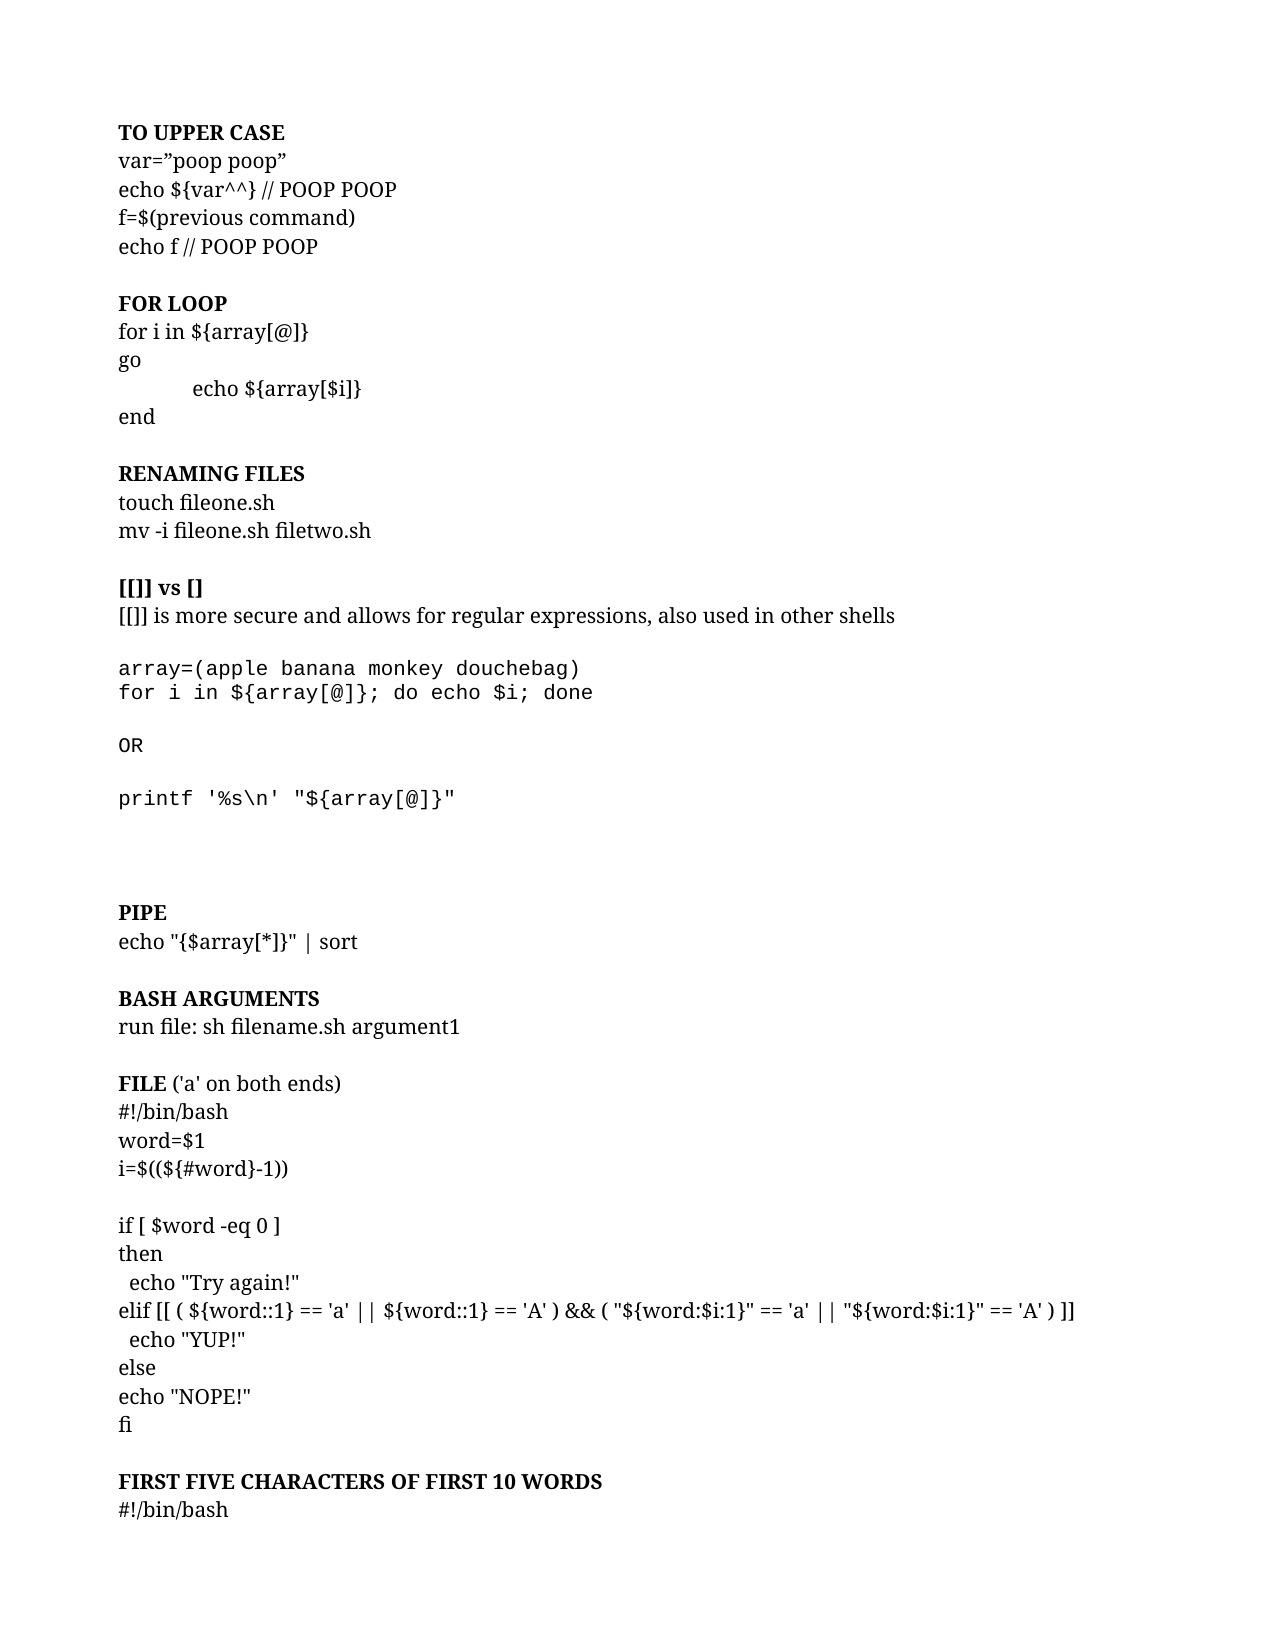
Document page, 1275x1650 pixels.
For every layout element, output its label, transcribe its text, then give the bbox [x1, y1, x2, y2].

text OR [118, 735, 1157, 759]
text elif [[ ( ${word::1} == 'a' || ${word::1} == 'A' ) && ( "${word:$i:1}" == 'a' || "${word:$i:1}" == 'A' ) ]] [118, 1296, 1157, 1325]
text then [118, 1239, 1157, 1268]
text touch fileone.sh [118, 488, 1157, 516]
text echo f // POOP POOP [118, 232, 1157, 260]
text fi [118, 1410, 1157, 1439]
text RENAMING FILES [118, 459, 1157, 488]
text echo ${array[$i]} [118, 374, 1157, 402]
text [[]] is more secure and allows for regular expressions, also used in other shells [118, 602, 1157, 630]
text TO UPPER CASE [118, 118, 1157, 147]
text array=(apple banana monkey douchebag) [118, 658, 1157, 682]
text for i in ${array[@]}; do echo $i; done [118, 682, 1157, 706]
text for i in ${array[@]} [118, 317, 1157, 346]
text echo "NOPE!" [118, 1382, 1157, 1410]
text #!/bin/bash [118, 1496, 1157, 1524]
text f=$(previous command) [118, 203, 1157, 232]
text FILE ('a' on both ends) [118, 1069, 1157, 1097]
text end [118, 402, 1157, 431]
text run file: sh filename.sh argument1 [118, 1012, 1157, 1041]
text BASH ARGUMENTS [118, 984, 1157, 1012]
text #!/bin/bash [118, 1097, 1157, 1126]
text echo ${var^^} // POOP POOP [118, 175, 1157, 203]
text FIRST FIVE CHARACTERS OF FIRST 10 WORDS [118, 1467, 1157, 1496]
text [[]] vs [] [118, 573, 1157, 602]
text var=”poop poop” [118, 147, 1157, 175]
text go [118, 346, 1157, 374]
text else [118, 1353, 1157, 1382]
text PIPE [118, 898, 1157, 927]
text if [ $word -eq 0 ] [118, 1211, 1157, 1239]
text word=$1 [118, 1126, 1157, 1154]
text i=$((${#word}-1)) [118, 1154, 1157, 1183]
text printf '%s\n' "${array[@]}" [118, 788, 1157, 812]
text echo "YUP!" [118, 1325, 1157, 1353]
text FOR LOOP [118, 289, 1157, 317]
text echo "{$array[*]}" | sort [118, 927, 1157, 955]
text mv -i fileone.sh filetwo.sh [118, 516, 1157, 545]
text echo "Try again!" [118, 1268, 1157, 1296]
